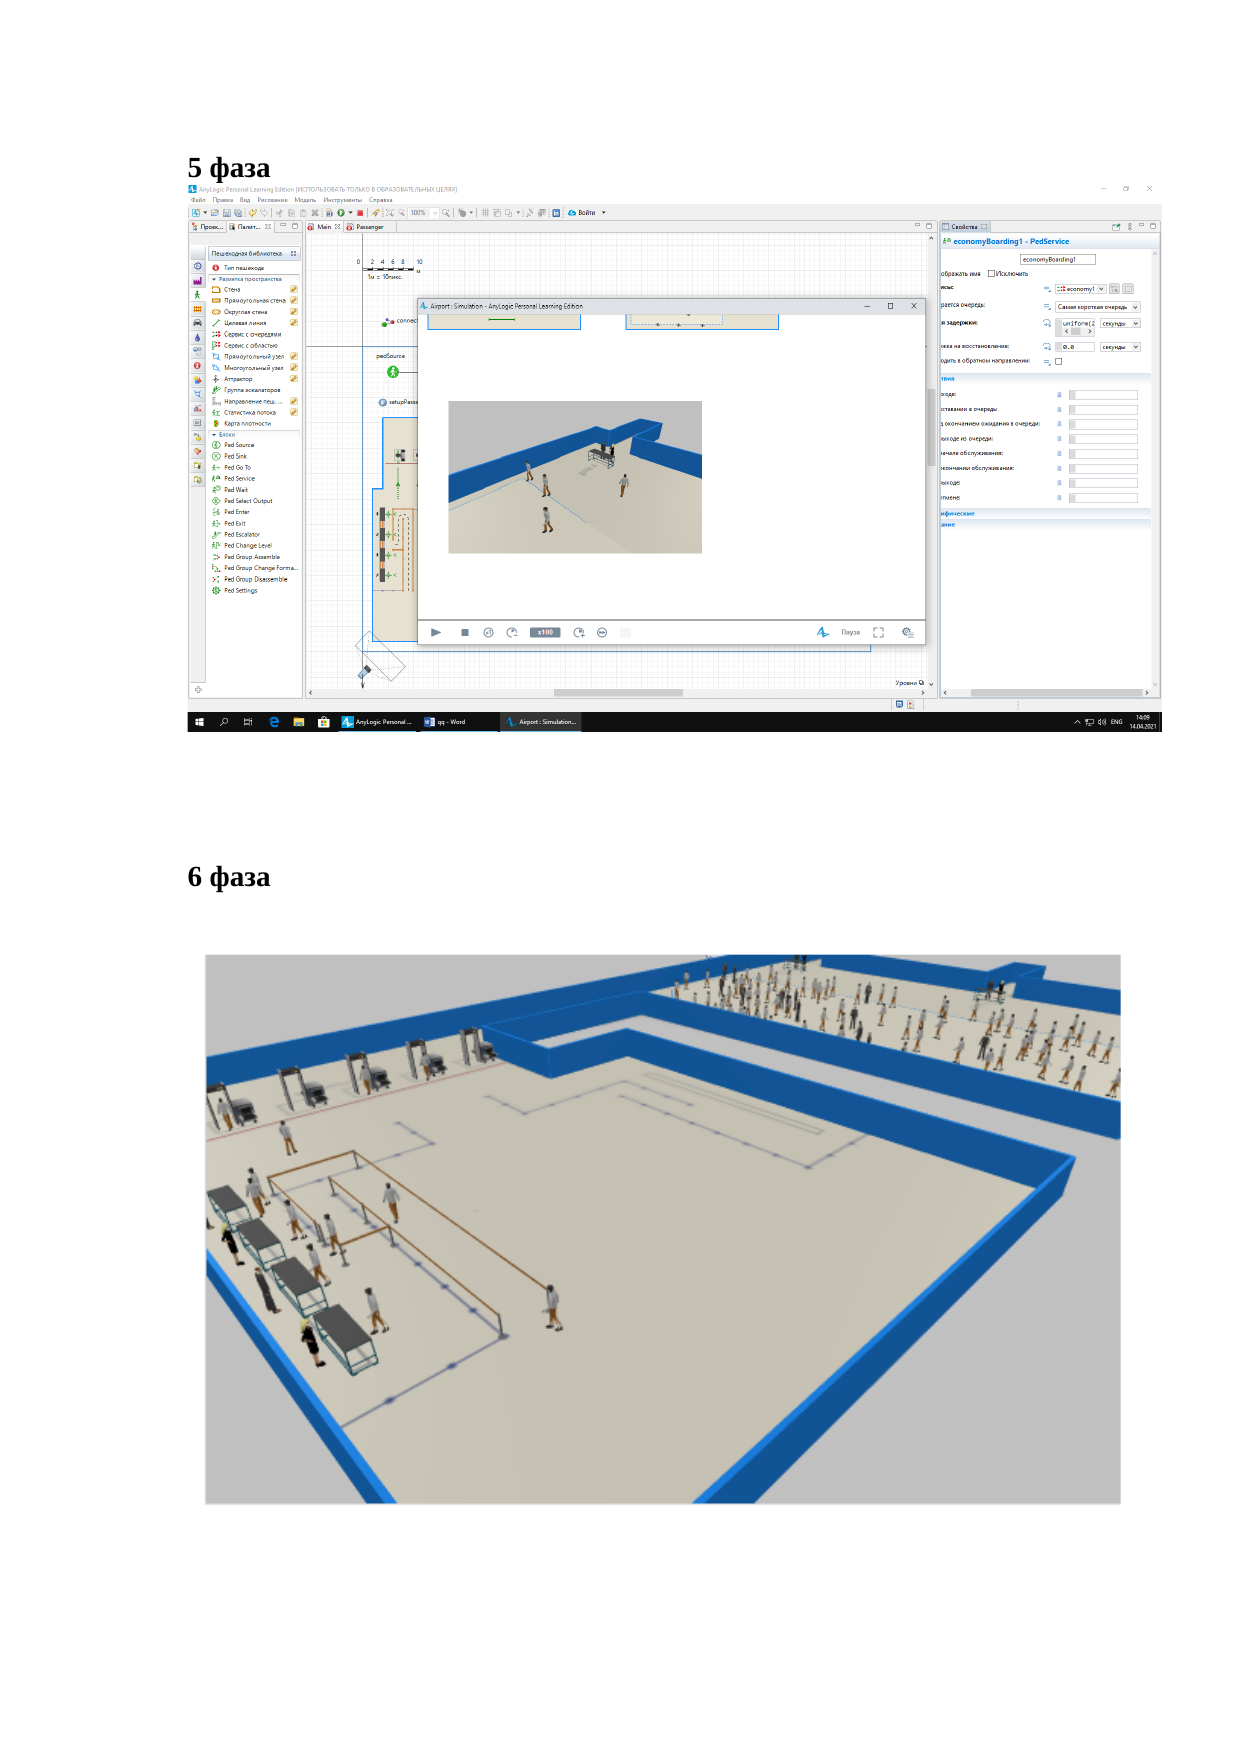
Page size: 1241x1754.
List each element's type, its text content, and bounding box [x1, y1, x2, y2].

text 6 фаза [187, 859, 1053, 892]
picture [187, 917, 1162, 1522]
text 5 фаза [187, 150, 1053, 183]
picture [187, 183, 1162, 732]
